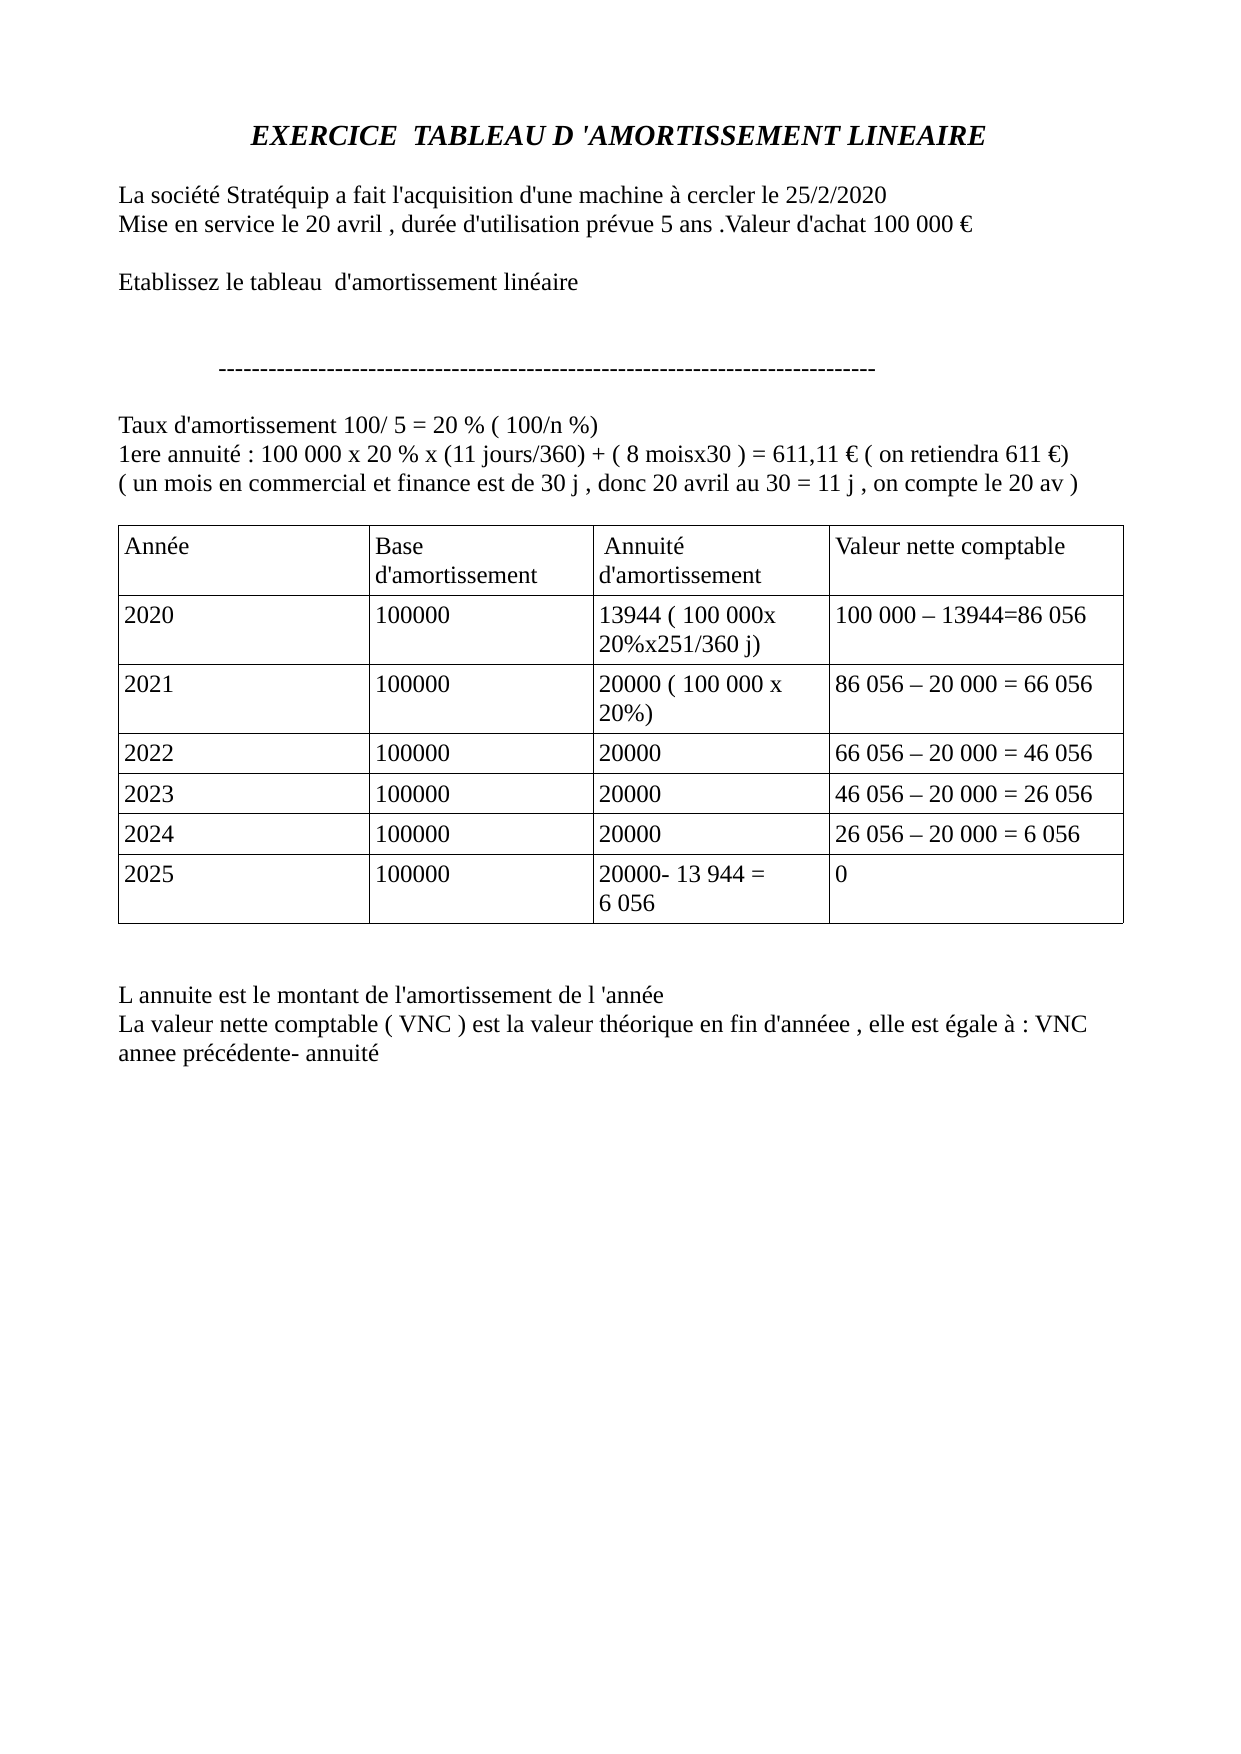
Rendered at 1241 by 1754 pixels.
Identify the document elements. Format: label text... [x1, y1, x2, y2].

text Mise en service le 20 avril , durée d'utilisation prévue 5 ans .Valeur d'achat 100 000 € [118, 209, 1122, 238]
table_cell 100000 [370, 814, 593, 853]
table_cell 66 056 – 20 000 = 46 056 [830, 734, 1123, 773]
table_cell 0 [830, 855, 1123, 923]
table_cell 100000 [370, 596, 593, 663]
text ------------------------------------------------------------------------------- [118, 353, 1122, 382]
text 1ere annuité : 100 000 x 20 % x (11 jours/360) + ( 8 moisx30 ) = 611,11 € ( on retiendra 611 €) [118, 439, 1122, 468]
text La société Stratéquip a fait l'acquisition d'une machine à cercler le 25/2/2020 [118, 180, 1122, 209]
table_cell 100000 [370, 855, 593, 923]
table_cell 100000 [370, 734, 593, 773]
table_cell 2022 [119, 734, 369, 773]
table_cell 20000 [594, 774, 829, 813]
text Etablissez le tableau d'amortissement linéaire [118, 267, 1122, 295]
table_cell 20000 ( 100 000 x 20%) [594, 665, 829, 733]
table_cell 2020 [119, 596, 369, 663]
text EXERCICE TABLEAU D 'AMORTISSEMENT LINEAIRE [118, 118, 1122, 152]
text La valeur nette comptable ( VNC ) est la valeur théorique en fin d'annéee , elle est égale à : VNC annee précédente- annuité [118, 1009, 1122, 1066]
table_header Base d'amortissement [370, 526, 593, 594]
table_cell 86 056 – 20 000 = 66 056 [830, 665, 1123, 733]
table_cell 2024 [119, 814, 369, 853]
text ( un mois en commercial et finance est de 30 j , donc 20 avril au 30 = 11 j , on compte le 20 av ) [118, 468, 1122, 497]
table_header Valeur nette comptable [830, 526, 1123, 594]
text Taux d'amortissement 100/ 5 = 20 % ( 100/n %) [118, 410, 1122, 439]
table_cell 20000- 13 944 = 6 056 [594, 855, 829, 923]
table_cell 20000 [594, 734, 829, 773]
table_cell 100000 [370, 665, 593, 733]
table_cell 13944 ( 100 000x 20%x251/360 j) [594, 596, 829, 663]
table_cell 20000 [594, 814, 829, 853]
table_cell 2025 [119, 855, 369, 923]
text L annuite est le montant de l'amortissement de l 'année [118, 980, 1122, 1009]
table_cell 100 000 – 13944=86 056 [830, 596, 1123, 663]
table_cell 26 056 – 20 000 = 6 056 [830, 814, 1123, 853]
table_cell 100000 [370, 774, 593, 813]
table_header Annuité d'amortissement [594, 526, 829, 594]
table_cell 2023 [119, 774, 369, 813]
table_header Année [119, 526, 369, 594]
table_cell 2021 [119, 665, 369, 733]
table_cell 46 056 – 20 000 = 26 056 [830, 774, 1123, 813]
